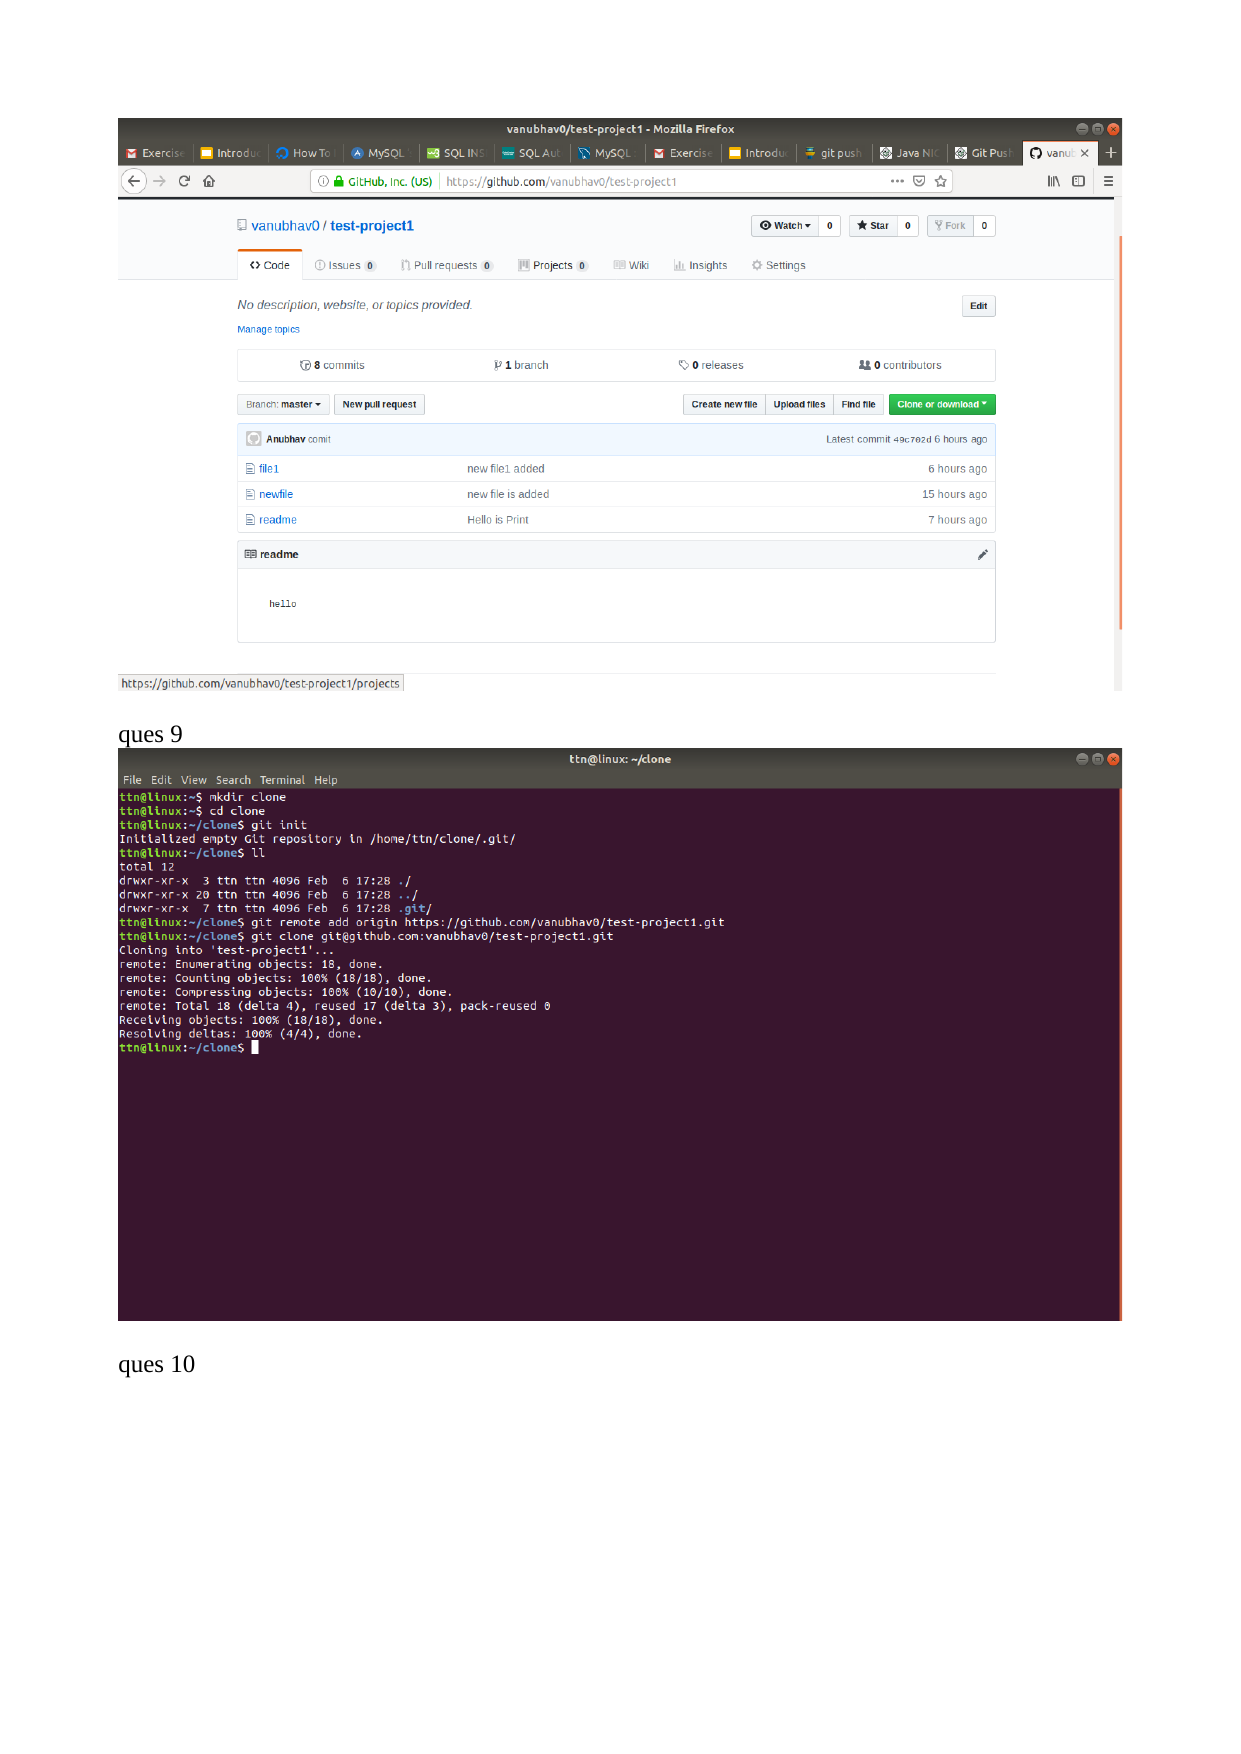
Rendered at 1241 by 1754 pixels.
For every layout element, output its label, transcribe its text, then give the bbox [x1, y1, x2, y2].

picture [118, 118, 1123, 691]
picture [118, 748, 1123, 1321]
text ques 10 [118, 1349, 1122, 1378]
text ques 9 [118, 719, 1122, 748]
